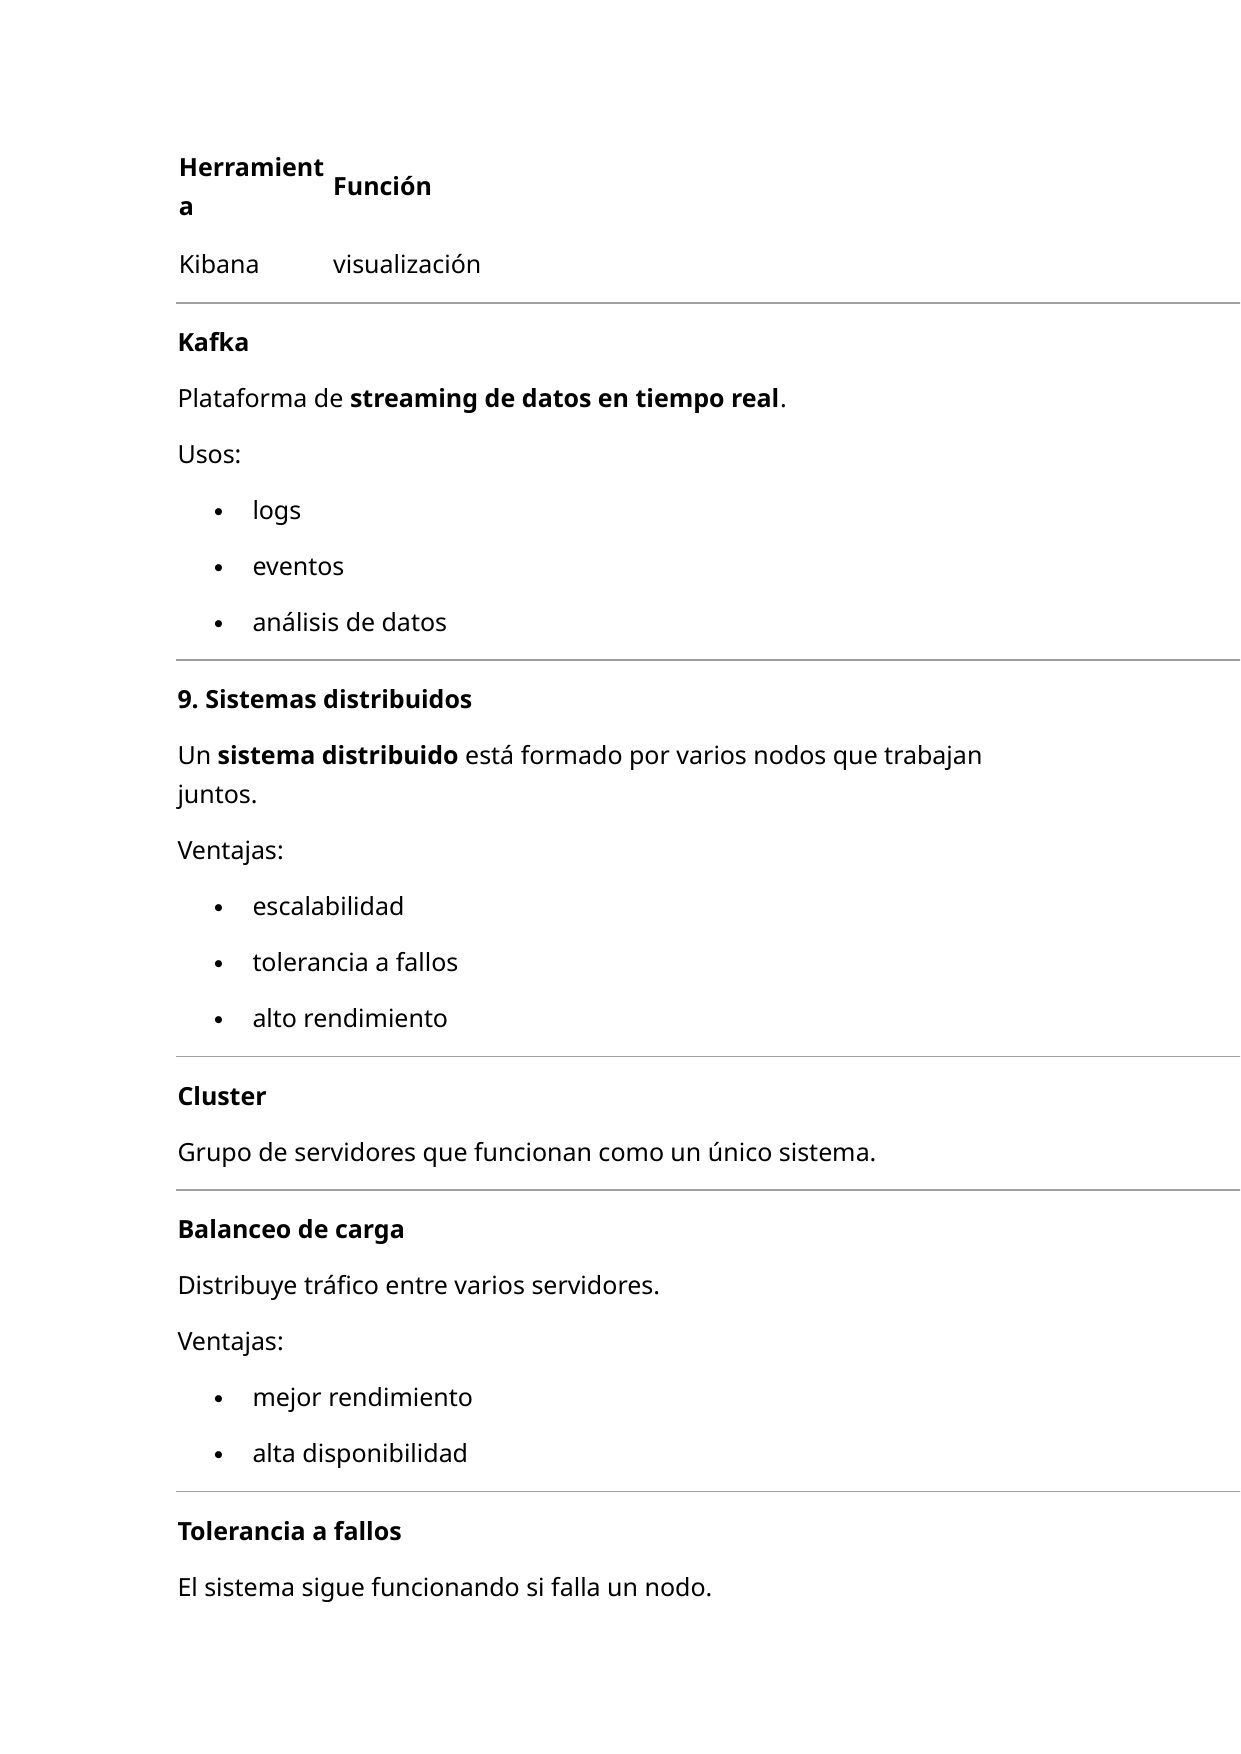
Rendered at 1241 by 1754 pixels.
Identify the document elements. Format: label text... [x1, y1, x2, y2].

text Distribuye tráfico entre varios servidores. [177, 1268, 1063, 1302]
text El sistema sigue funcionando si falla un nodo. [177, 1569, 1063, 1603]
list logs [215, 493, 1063, 527]
list eventos [215, 548, 1063, 582]
text Kafka [177, 325, 1063, 359]
list alto rendimiento [215, 1001, 1063, 1034]
table_header Función [331, 148, 653, 245]
list alta disponibilidad [215, 1436, 1063, 1469]
list escalabilidad [215, 889, 1063, 923]
list mejor rendimiento [215, 1380, 1063, 1414]
text Grupo de servidores que funcionan como un único sistema. [177, 1134, 1063, 1168]
text Usos: [177, 437, 1063, 471]
table_header Herramienta [177, 148, 331, 245]
text Ventajas: [177, 1324, 1063, 1358]
text Balanceo de carga [177, 1212, 1063, 1246]
text Plataforma de streaming de datos en tiempo real. [177, 381, 1063, 415]
text 9. Sistemas distribuidos [177, 682, 1063, 716]
text Tolerancia a fallos [177, 1513, 1063, 1547]
text Ventajas: [177, 833, 1063, 867]
table_cell visualización [331, 245, 653, 302]
list análisis de datos [215, 604, 1063, 638]
text Un sistema distribuido está formado por varios nodos que trabajan juntos. [177, 738, 1063, 811]
text Cluster [177, 1078, 1063, 1112]
list tolerancia a fallos [215, 945, 1063, 979]
table_cell Kibana [177, 245, 331, 302]
